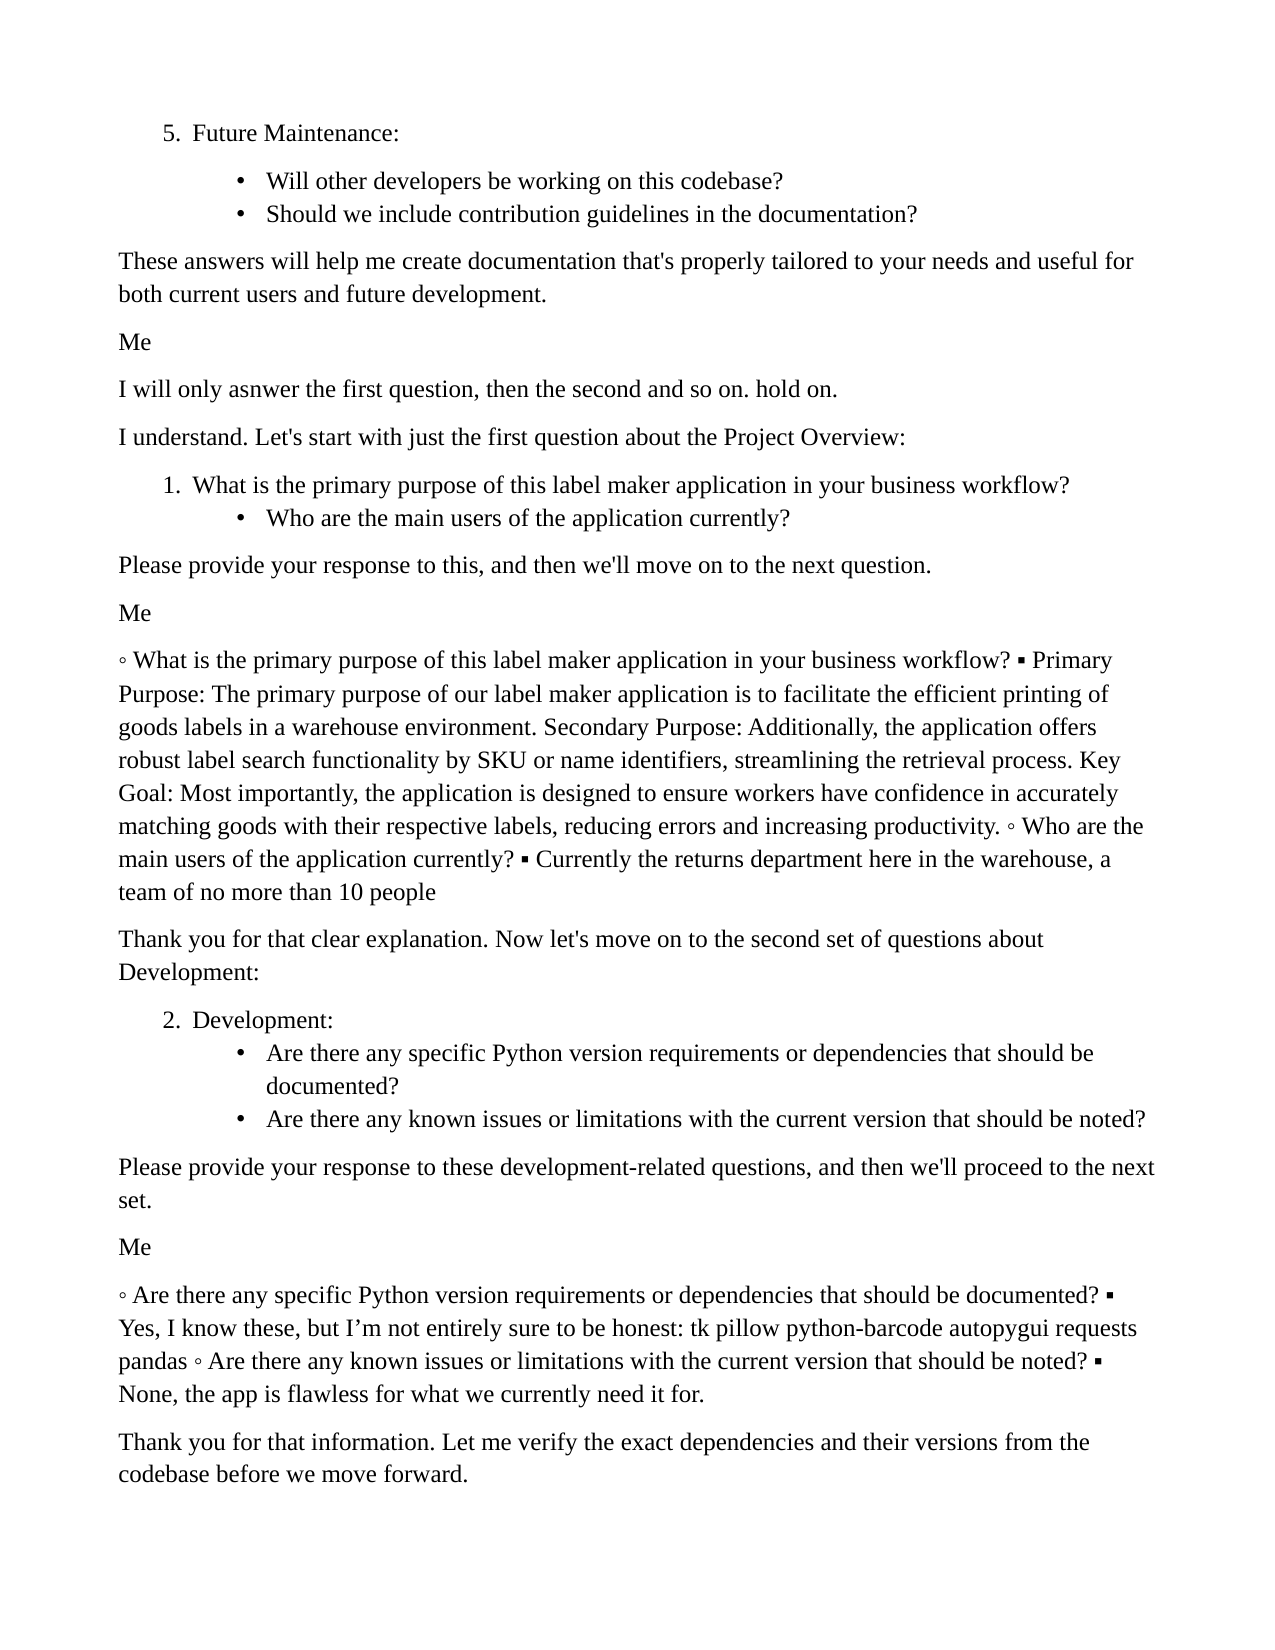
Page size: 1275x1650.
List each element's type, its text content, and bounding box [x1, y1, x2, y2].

list Are there any known issues or limitations with the current version that should be noted? [236, 1104, 1157, 1133]
text ◦ Are there any specific Python version requirements or dependencies that should be documented? ▪ Yes, I know these, but I’m not entirely sure to be honest: tk pillow python-barcode autopygui requests pandas ◦ Are there any known issues or limitations with the current version that should be noted? ▪ None, the app is flawless for what we currently need it for. [118, 1280, 1157, 1408]
list Who are the main users of the application currently? [236, 503, 1157, 532]
list What is the primary purpose of this label maker application in your business workflow? [162, 470, 1157, 498]
text ◦ What is the primary purpose of this label maker application in your business workflow? ▪ Primary Purpose: The primary purpose of our label maker application is to facilitate the efficient printing of goods labels in a warehouse environment. Secondary Purpose: Additionally, the application offers robust label search functionality by SKU or name identifiers, streamlining the retrieval process. Key Goal: Most importantly, the application is designed to ensure workers have confidence in accurately matching goods with their respective labels, reducing errors and increasing productivity. ◦ Who are the main users of the application currently? ▪ Currently the returns department here in the warehouse, a team of no more than 10 people [118, 646, 1157, 906]
text Me [118, 1232, 1157, 1261]
list Should we include contribution guidelines in the documentation? [236, 199, 1157, 227]
text Me [118, 327, 1157, 356]
text Please provide your response to these development-related questions, and then we'll proceed to the next set. [118, 1152, 1157, 1213]
list Are there any specific Python version requirements or dependencies that should be documented? [236, 1038, 1157, 1100]
list Will other developers be working on this codebase? [236, 166, 1157, 194]
list Future Maintenance: [162, 118, 1157, 147]
text These answers will help me create documentation that's properly tailored to your needs and useful for both current users and future development. [118, 246, 1157, 308]
text Me [118, 598, 1157, 627]
text I will only asnwer the first question, then the second and so on. hold on. [118, 374, 1157, 403]
text Thank you for that information. Let me verify the exact dependencies and their versions from the codebase before we move forward. [118, 1427, 1157, 1488]
text Thank you for that clear explanation. Now let's move on to the second set of questions about Development: [118, 924, 1157, 986]
text Please provide your response to this, and then we'll move on to the next question. [118, 550, 1157, 579]
list Development: [162, 1005, 1157, 1034]
text I understand. Let's start with just the first question about the Project Overview: [118, 422, 1157, 451]
